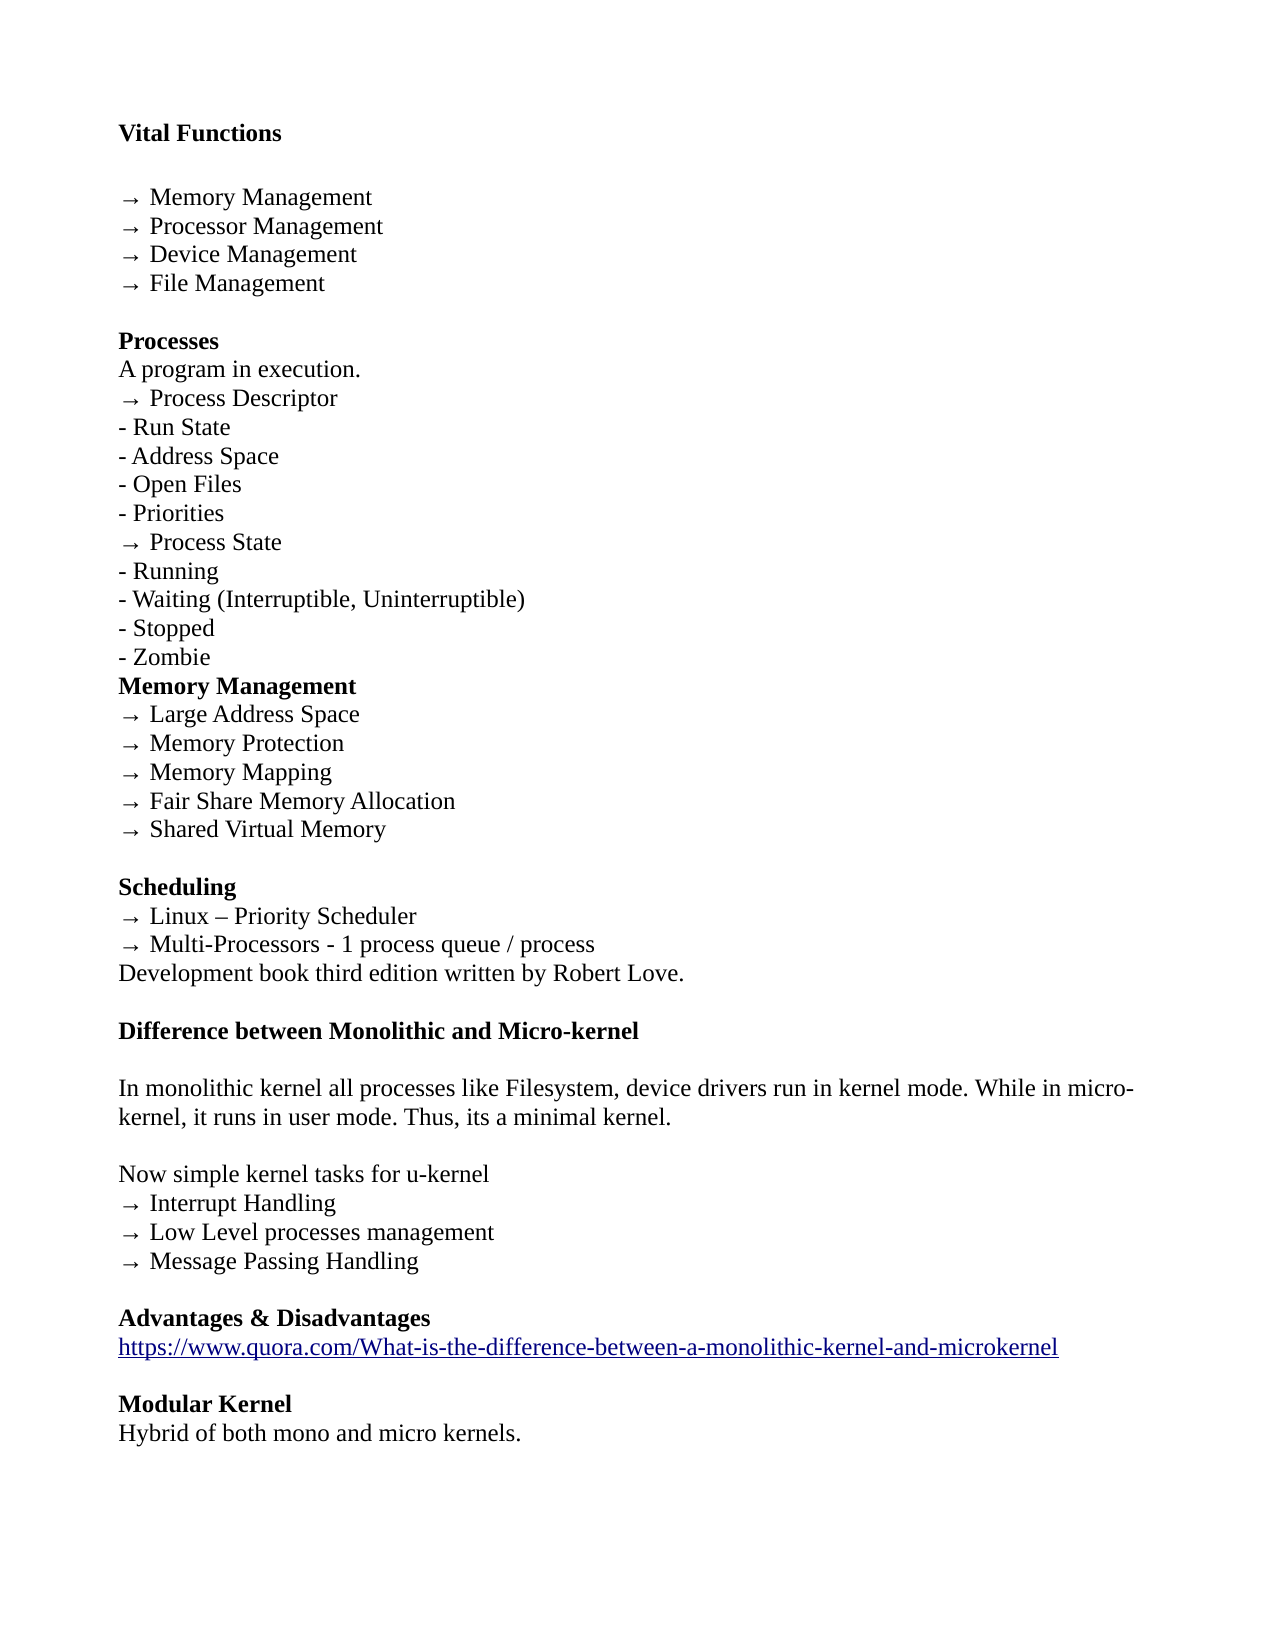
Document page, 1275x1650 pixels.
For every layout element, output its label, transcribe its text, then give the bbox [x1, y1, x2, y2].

text → Processor Management [118, 211, 1157, 239]
text Modular Kernel [118, 1389, 1157, 1418]
text Scheduling [118, 872, 1157, 901]
text → Memory Management [118, 182, 1157, 211]
text → Fair Share Memory Allocation [118, 786, 1157, 814]
text → Low Level processes management [118, 1217, 1157, 1246]
text - Running [118, 556, 1157, 584]
text - Run State [118, 412, 1157, 441]
text Now simple kernel tasks for u-kernel [118, 1159, 1157, 1188]
text → Shared Virtual Memory [118, 814, 1157, 843]
text Advantages & Disadvantages [118, 1303, 1157, 1332]
text Memory Management [118, 671, 1157, 699]
text Hybrid of both mono and micro kernels. [118, 1418, 1157, 1447]
text → Linux – Priority Scheduler [118, 901, 1157, 929]
text → Memory Mapping [118, 757, 1157, 786]
text → Large Address Space [118, 699, 1157, 728]
text → Process Descriptor [118, 383, 1157, 412]
text A program in execution. [118, 354, 1157, 383]
text Processes [118, 326, 1157, 354]
text Development book third edition written by Robert Love. [118, 958, 1157, 987]
text - Address Space [118, 441, 1157, 469]
text → Device Management [118, 239, 1157, 268]
text - Priorities [118, 498, 1157, 527]
text Vital Functions [118, 118, 1157, 147]
text - Waiting (Interruptible, Uninterruptible) [118, 584, 1157, 613]
text - Zombie [118, 642, 1157, 671]
text - Open Files [118, 469, 1157, 498]
text → File Management [118, 268, 1157, 297]
text → Multi-Processors - 1 process queue / process [118, 929, 1157, 958]
text Difference between Monolithic and Micro-kernel [118, 1016, 1157, 1044]
text In monolithic kernel all processes like Filesystem, device drivers run in kernel mode. While in micro-kernel, it runs in user mode. Thus, its a minimal kernel. [118, 1073, 1157, 1131]
text → Message Passing Handling [118, 1246, 1157, 1274]
text - Stopped [118, 613, 1157, 642]
text → Memory Protection [118, 728, 1157, 757]
text → Process State [118, 527, 1157, 556]
text https://www.quora.com/What-is-the-difference-between-a-monolithic-kernel-and-microkernel [118, 1332, 1157, 1361]
text → Interrupt Handling [118, 1188, 1157, 1217]
